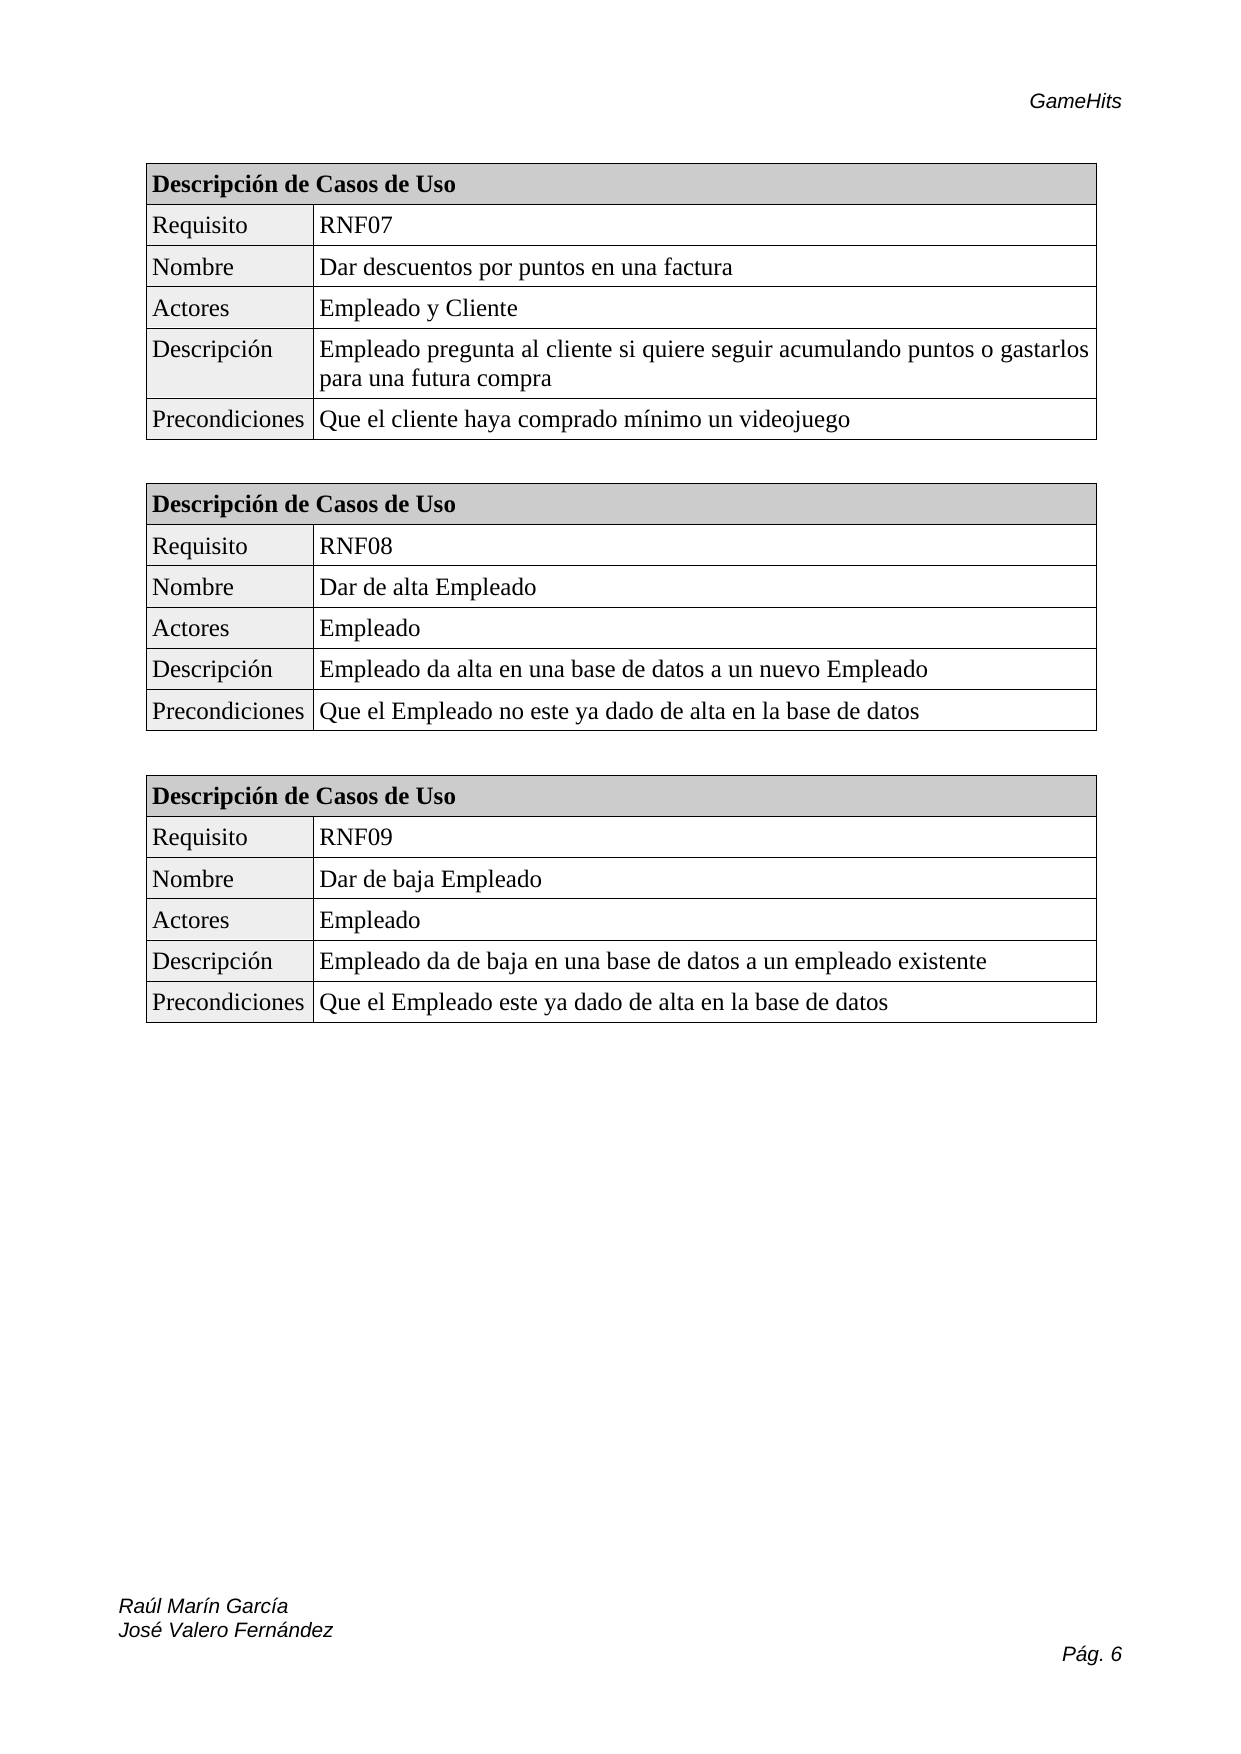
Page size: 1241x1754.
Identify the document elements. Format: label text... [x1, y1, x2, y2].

table_cell Actores [147, 608, 313, 648]
table_cell RNF07 [314, 205, 1096, 245]
table_cell Precondiciones [147, 690, 313, 730]
table_cell Empleado [314, 899, 1096, 939]
table_cell RNF09 [314, 817, 1096, 857]
table_cell Empleado pregunta al cliente si quiere seguir acumulando puntos o gastarlos para una futura compra [314, 329, 1096, 397]
table_cell Empleado y Cliente [314, 287, 1096, 327]
table_cell Descripción [147, 941, 313, 981]
table_cell Descripción [147, 649, 313, 689]
table_cell Nombre [147, 246, 313, 286]
table_cell Que el Empleado no este ya dado de alta en la base de datos [314, 690, 1096, 730]
table_cell RNF08 [314, 525, 1096, 565]
table_cell Dar de baja Empleado [314, 858, 1096, 898]
table_cell Precondiciones [147, 399, 313, 439]
table_cell Dar descuentos por puntos en una factura [314, 246, 1096, 286]
table_cell Descripción [147, 329, 313, 397]
table_cell Requisito [147, 525, 313, 565]
table_cell Requisito [147, 817, 313, 857]
table_cell Requisito [147, 205, 313, 245]
table_cell Dar de alta Empleado [314, 566, 1096, 607]
table_header Descripción de Casos de Uso [147, 164, 1096, 204]
table_header Descripción de Casos de Uso [147, 484, 1096, 524]
table_cell Actores [147, 287, 313, 327]
table_cell Empleado [314, 608, 1096, 648]
table_cell Actores [147, 899, 313, 939]
table_cell Que el Empleado este ya dado de alta en la base de datos [314, 982, 1096, 1022]
table_cell Precondiciones [147, 982, 313, 1022]
table_cell Empleado da alta en una base de datos a un nuevo Empleado [314, 649, 1096, 689]
table_cell Nombre [147, 566, 313, 607]
table_cell Nombre [147, 858, 313, 898]
table_cell Que el cliente haya comprado mínimo un videojuego [314, 399, 1096, 439]
table_cell Empleado da de baja en una base de datos a un empleado existente [314, 941, 1096, 981]
table_header Descripción de Casos de Uso [147, 776, 1096, 816]
